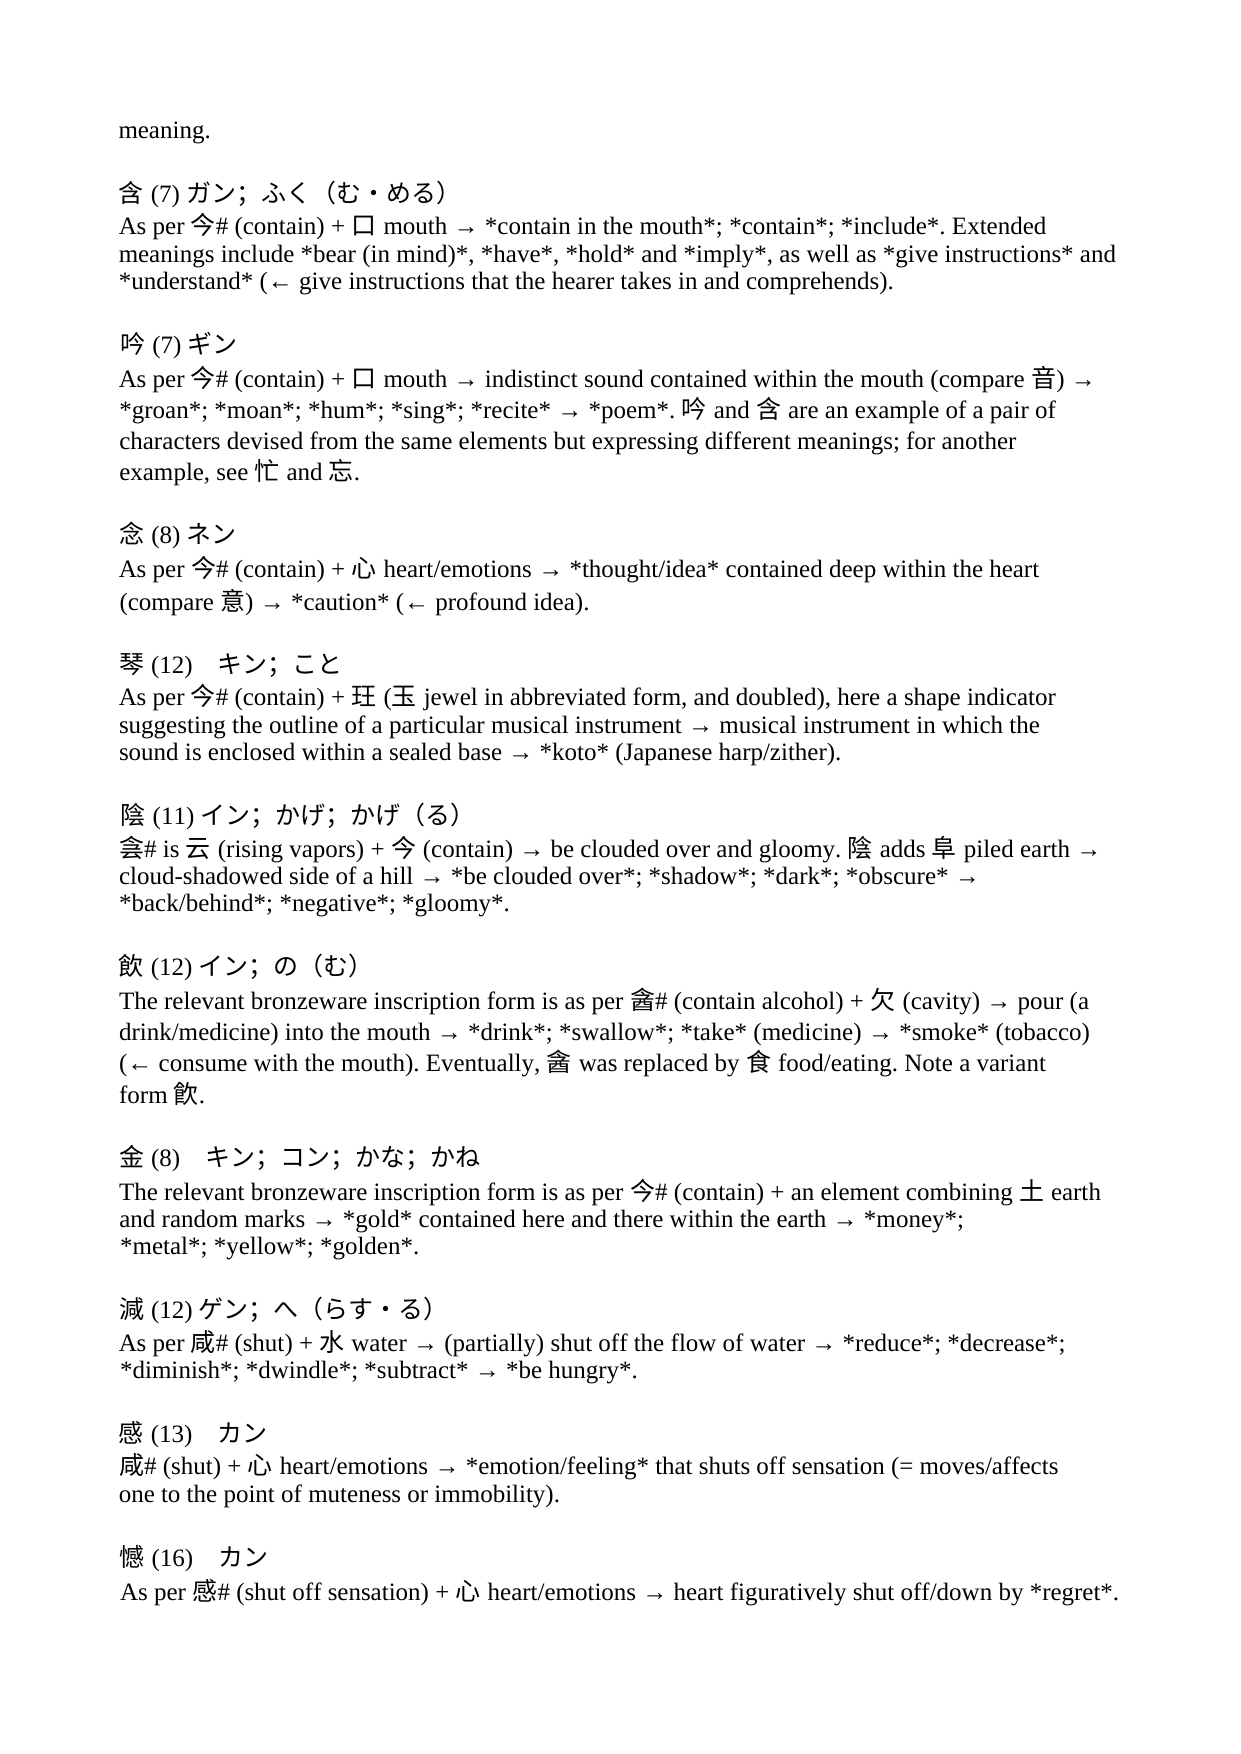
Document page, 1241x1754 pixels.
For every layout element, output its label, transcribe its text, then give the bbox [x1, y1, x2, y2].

text 咸# (shut) + 心 heart/emotions → *emotion/feeling* that shuts off sensation (= moves/affects one to the point of muteness or immobility). [118, 1453, 1101, 1508]
text As per 感# (shut off sensation) + 心 heart/emotions → heart figuratively shut off/down by *regret*. [116, 1577, 1123, 1605]
text 吟 (7) ギン [120, 330, 1123, 359]
text 減 (12) ゲン；へ（らす・る） [119, 1295, 1123, 1324]
text 感 (13) カン [119, 1419, 1123, 1448]
text As per 今# (contain) + 口 mouth → indistinct sound contained within the mouth (compare 音) → *groan*; *moan*; *hum*; *sing*; *recite* → *poem*. 吟 and 含 are an example of a pair of characters devised from the same elements but expressing different meanings; for another example, see 忙 and 忘. [118, 364, 1113, 486]
text 憾 (16) カン [119, 1543, 1123, 1571]
text 念 (8) ネン [119, 520, 1123, 549]
text 陰 (11) イン；かげ；かげ（る） [121, 801, 1123, 830]
text 飲 (12) イン；の（む） [118, 952, 1123, 981]
text As per 今# (contain) + 玨 (玉 jewel in abbreviated form, and doubled), here a shape indicator suggesting the outline of a particular musical instrument → musical instrument in which the sound is enclosed within a sealed base → *koto* (Japanese harp/zither). [118, 684, 1106, 766]
text 琴 (12) キン；こと [119, 650, 1123, 679]
text As per 咸# (shut) + 水 water → (partially) shut off the flow of water → *reduce*; *decrease*; *diminish*; *dwindle*; *subtract* → *be hungry*. [118, 1329, 1066, 1384]
text and random marks → *gold* contained here and there within the earth → *money*; *metal*; *yellow*; *golden*. [119, 1205, 1057, 1260]
text 侌# is 云 (rising vapors) + 今 (contain) → be clouded over and gloomy. 陰 adds 阜 piled earth → cloud-shadowed side of a hill → *be clouded over*; *shadow*; *dark*; *obscure* → *back/behind*; *negative*; *gloomy*. [119, 835, 1102, 917]
text 含 (7) ガン；ふく（む・める） [119, 179, 1123, 207]
text As per 今# (contain) + 口 mouth → *contain in the mouth*; *contain*; *include*. Extended meanings include *bear (in mind)*, *have*, *hold* and *imply*, as well as *give instructions* and *understand* (← give instructions that the hearer takes in and comprehends). [118, 213, 1116, 295]
text The relevant bronzeware inscription form is as per 酓# (contain alcohol) + 欠 (cavity) → pour (a drink/medicine) into the mouth → *drink*; *swallow*; *take* (medicine) → *smoke* (tobacco) (← consume with the mouth). Eventually, 酓 was replaced by 食 food/eating. Note a variant form 飮. [119, 986, 1100, 1108]
text The relevant bronzeware inscription form is as per 今# (contain) + an element combining 土 earth [119, 1177, 1123, 1205]
text meaning. [118, 116, 1107, 144]
text As per 今# (contain) + 心 heart/emotions → *thought/idea* contained deep within the heart (compare 意) → *caution* (← profound idea). [118, 554, 1040, 616]
text 金 (8) キン；コン；かな；かね [119, 1143, 1123, 1171]
